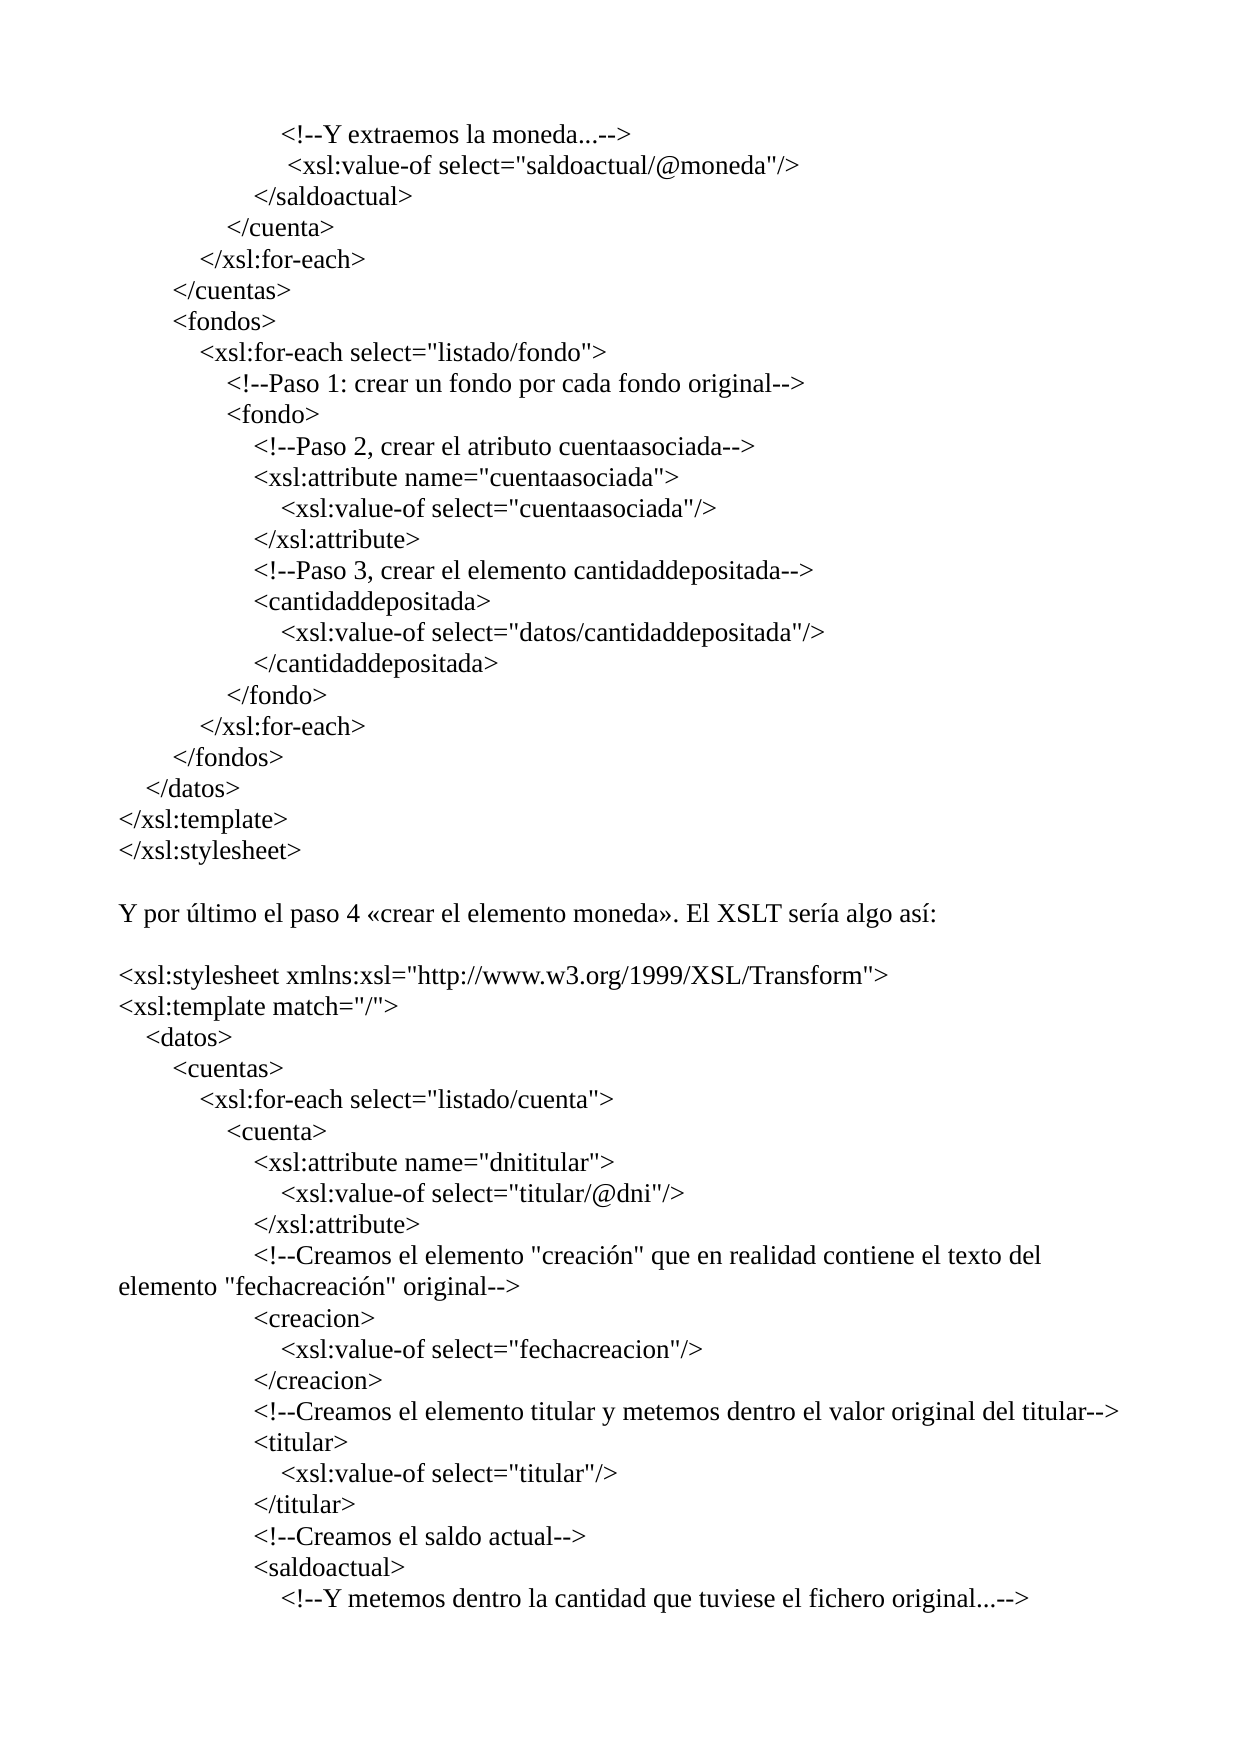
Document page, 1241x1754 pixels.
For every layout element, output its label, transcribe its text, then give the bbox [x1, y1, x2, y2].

text <xsl:for-each select="listado/fondo"> [118, 336, 1122, 367]
text <!--Creamos el saldo actual--> [118, 1520, 1122, 1551]
text <!--Creamos el elemento "creación" que en realidad contiene el texto del elemento "fechacreación" original--> [118, 1239, 1122, 1302]
text <saldoactual> [118, 1551, 1122, 1582]
text <xsl:value-of select="datos/cantidaddepositada"/> [118, 616, 1122, 648]
text <!--Paso 3, crear el elemento cantidaddepositada--> [118, 554, 1122, 585]
text <xsl:attribute name="cuentaasociada"> [118, 461, 1122, 492]
text <!--Creamos el elemento titular y metemos dentro el valor original del titular--> [118, 1395, 1122, 1426]
text </datos> [118, 772, 1122, 803]
text <cuentas> [118, 1052, 1122, 1084]
text <xsl:value-of select="saldoactual/@moneda"/> [118, 149, 1122, 180]
text <cuenta> [118, 1115, 1122, 1146]
text <cantidaddepositada> [118, 585, 1122, 616]
text <xsl:value-of select="titular"/> [118, 1457, 1122, 1488]
text </titular> [118, 1488, 1122, 1520]
text </saldoactual> [118, 180, 1122, 212]
text <titular> [118, 1426, 1122, 1457]
text <fondos> [118, 305, 1122, 336]
text </xsl:template> [118, 803, 1122, 834]
text </creacion> [118, 1364, 1122, 1395]
text <xsl:value-of select="cuentaasociada"/> [118, 492, 1122, 523]
text <fondo> [118, 398, 1122, 429]
text </cuenta> [118, 212, 1122, 243]
text <creacion> [118, 1302, 1122, 1333]
text <xsl:template match="/"> [118, 990, 1122, 1021]
text <!--Y extraemos la moneda...--> [118, 118, 1122, 149]
text <!--Paso 2, crear el atributo cuentaasociada--> [118, 429, 1122, 461]
text <!--Paso 1: crear un fondo por cada fondo original--> [118, 367, 1122, 398]
text </xsl:stylesheet> [118, 834, 1122, 866]
text </xsl:attribute> [118, 1208, 1122, 1239]
text <xsl:for-each select="listado/cuenta"> [118, 1084, 1122, 1115]
text </cuentas> [118, 274, 1122, 305]
text <!--Y metemos dentro la cantidad que tuviese el fichero original...--> [118, 1582, 1122, 1613]
text </xsl:for-each> [118, 710, 1122, 741]
text <xsl:attribute name="dnititular"> [118, 1146, 1122, 1177]
text </fondo> [118, 679, 1122, 710]
text Y por último el paso 4 «crear el elemento moneda». El XSLT sería algo así: [118, 897, 1122, 928]
text </fondos> [118, 741, 1122, 772]
text <xsl:value-of select="fechacreacion"/> [118, 1333, 1122, 1364]
text </xsl:attribute> [118, 523, 1122, 554]
text <xsl:stylesheet xmlns:xsl="http://www.w3.org/1999/XSL/Transform"> [118, 959, 1122, 990]
text <xsl:value-of select="titular/@dni"/> [118, 1177, 1122, 1208]
text <datos> [118, 1021, 1122, 1052]
text </xsl:for-each> [118, 243, 1122, 274]
text </cantidaddepositada> [118, 648, 1122, 679]
